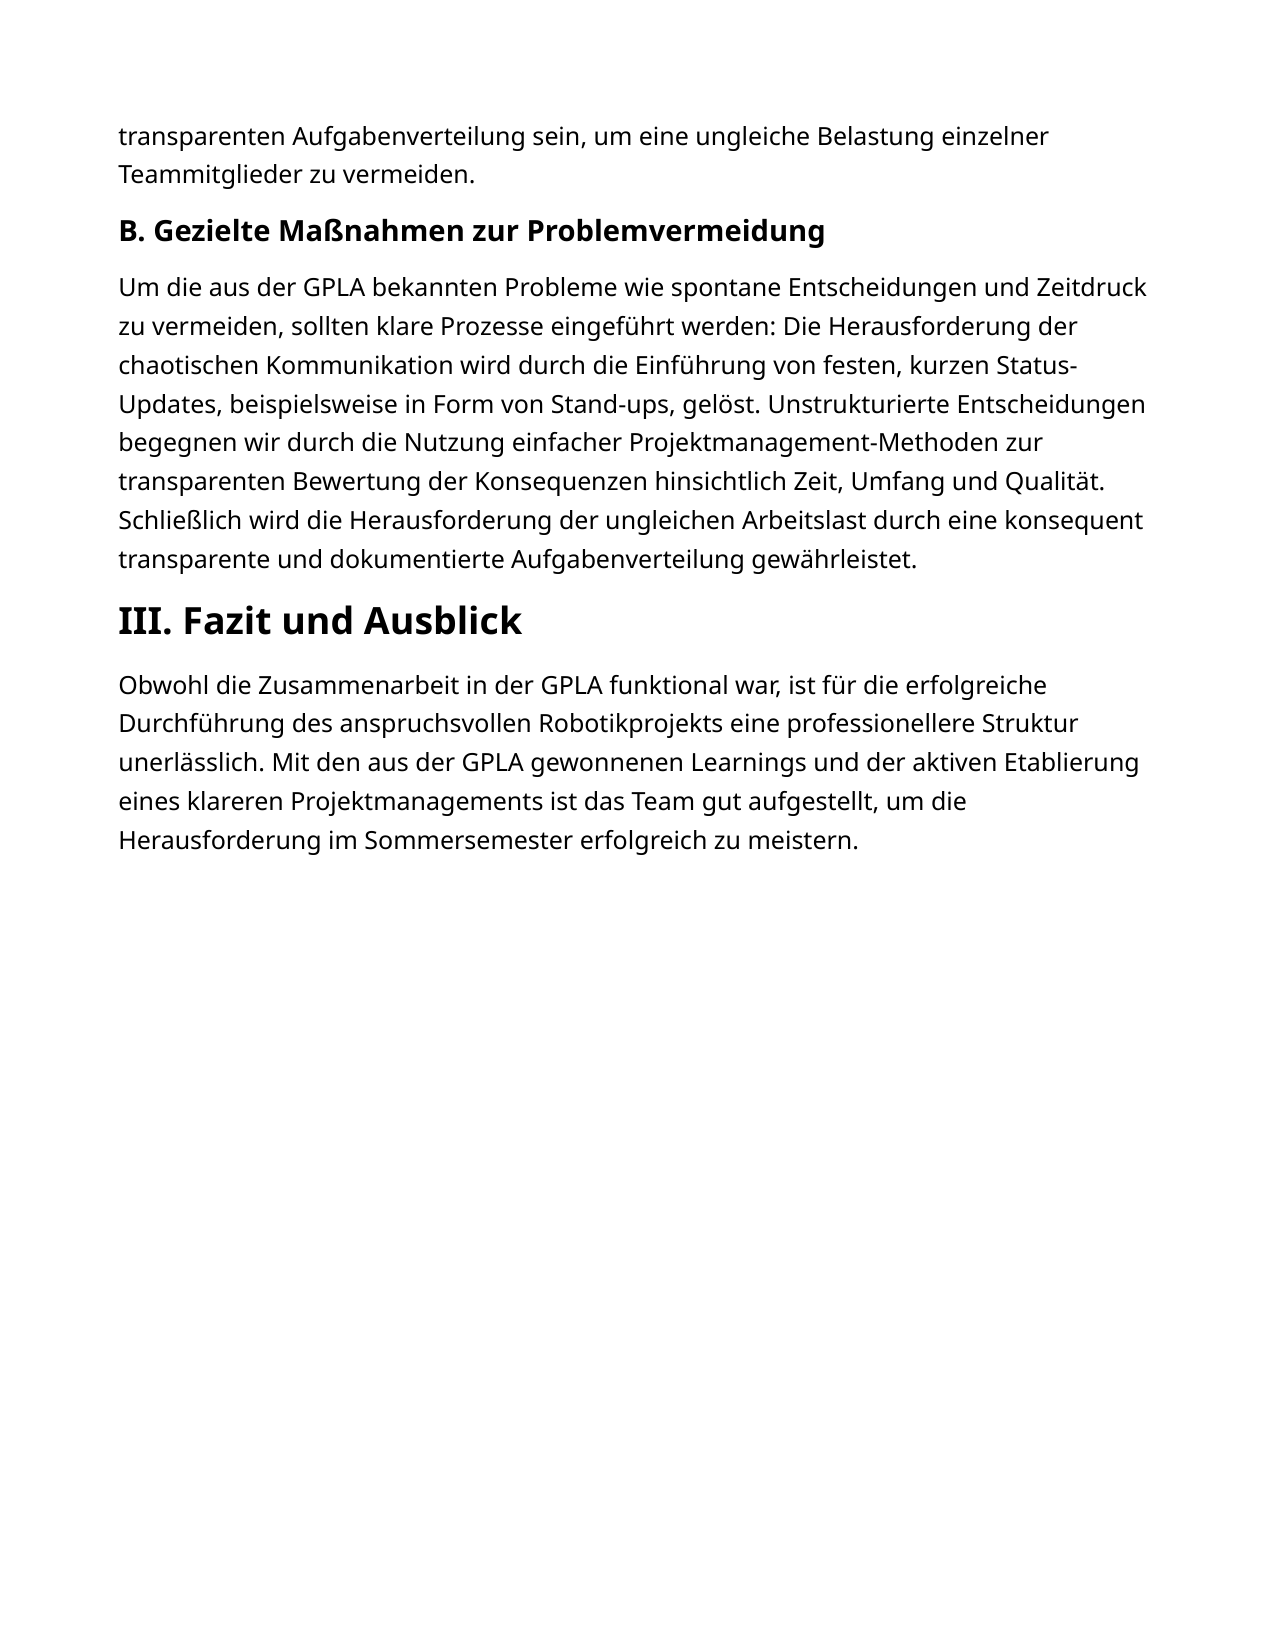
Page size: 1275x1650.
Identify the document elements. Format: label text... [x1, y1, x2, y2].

subtitle III. Fazit und Ausblick [118, 594, 1157, 646]
text Um die aus der GPLA bekannten Probleme wie spontane Entscheidungen und Zeitdruck zu vermeiden, sollten klare Prozesse eingeführt werden: Die Herausforderung der chaotischen Kommunikation wird durch die Einführung von festen, kurzen Status-Updates, beispielsweise in Form von Stand-ups, gelöst. Unstrukturierte Entscheidungen begegnen wir durch die Nutzung einfacher Projektmanagement-Methoden zur transparenten Bewertung der Konsequenzen hinsichtlich Zeit, Umfang und Qualität. Schließlich wird die Herausforderung der ungleichen Arbeitslast durch eine konsequent transparente und dokumentierte Aufgabenverteilung gewährleistet. [118, 270, 1157, 575]
subtitle B. Gezielte Maßnahmen zur Problemvermeidung [118, 210, 1157, 250]
text transparenten Aufgabenverteilung sein, um eine ungleiche Belastung einzelner Teammitglieder zu vermeiden. [118, 118, 1157, 191]
text Obwohl die Zusammenarbeit in der GPLA funktional war, ist für die erfolgreiche Durchführung des anspruchsvollen Robotikprojekts eine professionellere Struktur unerlässlich. Mit den aus der GPLA gewonnenen Learnings und der aktiven Etablierung eines klareren Projektmanagements ist das Team gut aufgestellt, um die Herausforderung im Sommersemester erfolgreich zu meistern. [118, 667, 1157, 856]
